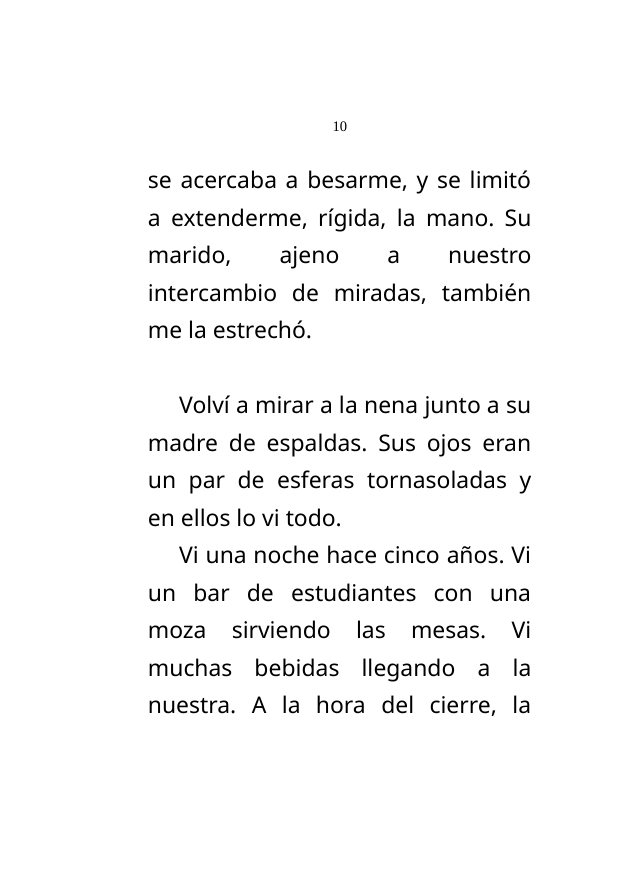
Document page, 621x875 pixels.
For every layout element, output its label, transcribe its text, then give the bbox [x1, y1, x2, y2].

text Vi una noche hace cinco años. Vi un bar de estudiantes con una moza sirviendo las mesas. Vi muchas bebidas llegando a la nuestra. A la hora del cierre, la [148, 539, 532, 721]
text Volví a mirar a la nena junto a su madre de espaldas. Sus ojos eran un par de esferas tornasoladas y en ellos lo vi todo. [148, 389, 532, 533]
text se acercaba a besarme, y se limitó a extenderme, rígida, la mano. Su marido, ajeno a nuestro intercambio de miradas, también me la estrechó. [148, 164, 532, 346]
